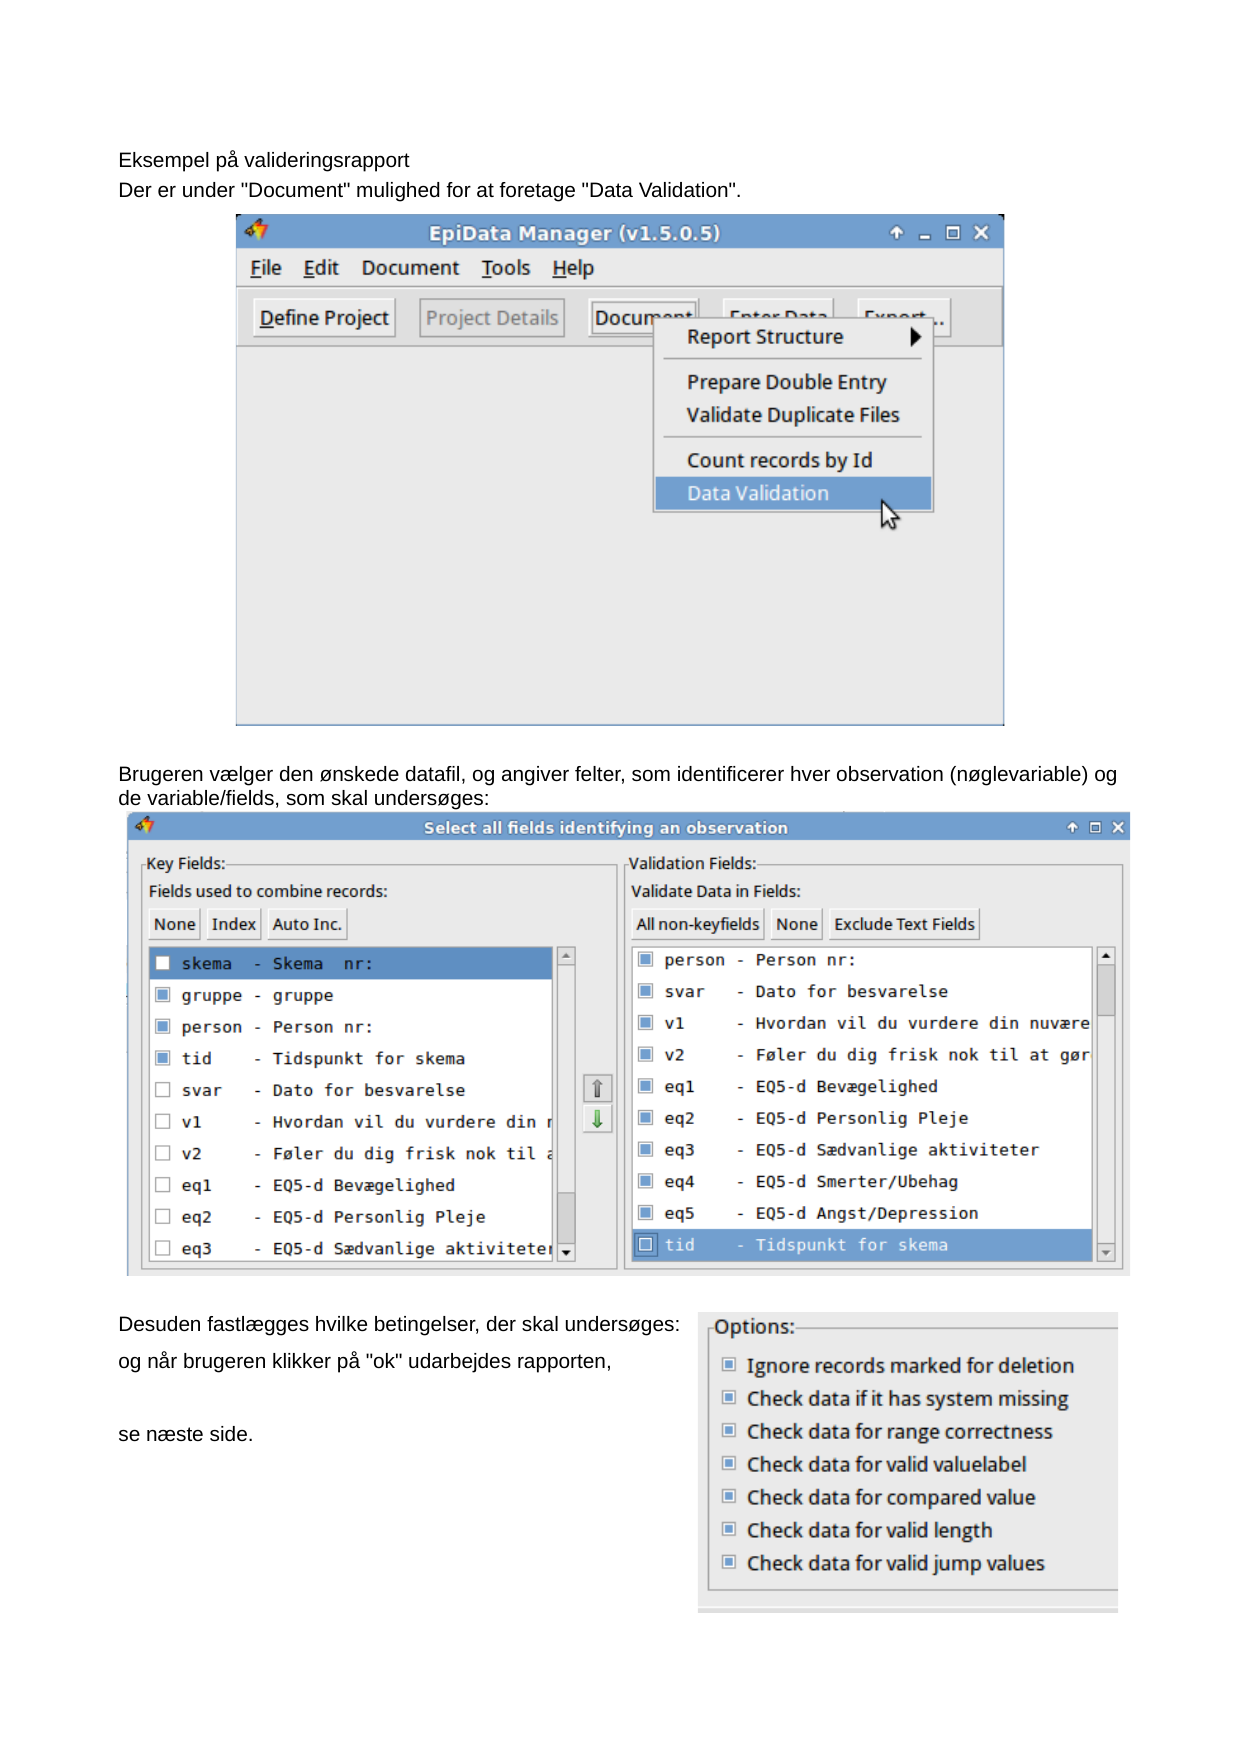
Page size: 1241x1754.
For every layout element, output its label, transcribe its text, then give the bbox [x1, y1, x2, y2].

text Brugeren vælger den ønskede datafil, og angiver felter, som identificerer hver observation (nøglevariable) og de variable/fields, som skal undersøges: [118, 762, 1122, 810]
text Desuden fastlægges hvilke betingelser, der skal undersøges: [118, 1312, 697, 1336]
text og når brugeren klikker på "ok" udarbejdes rapporten, [118, 1349, 697, 1373]
picture [235, 214, 1005, 726]
text Der er under "Document" mulighed for at foretage "Data Validation". [118, 178, 1122, 202]
text se næste side. [118, 1422, 697, 1446]
picture [697, 1312, 1119, 1613]
picture [126, 811, 1131, 1276]
